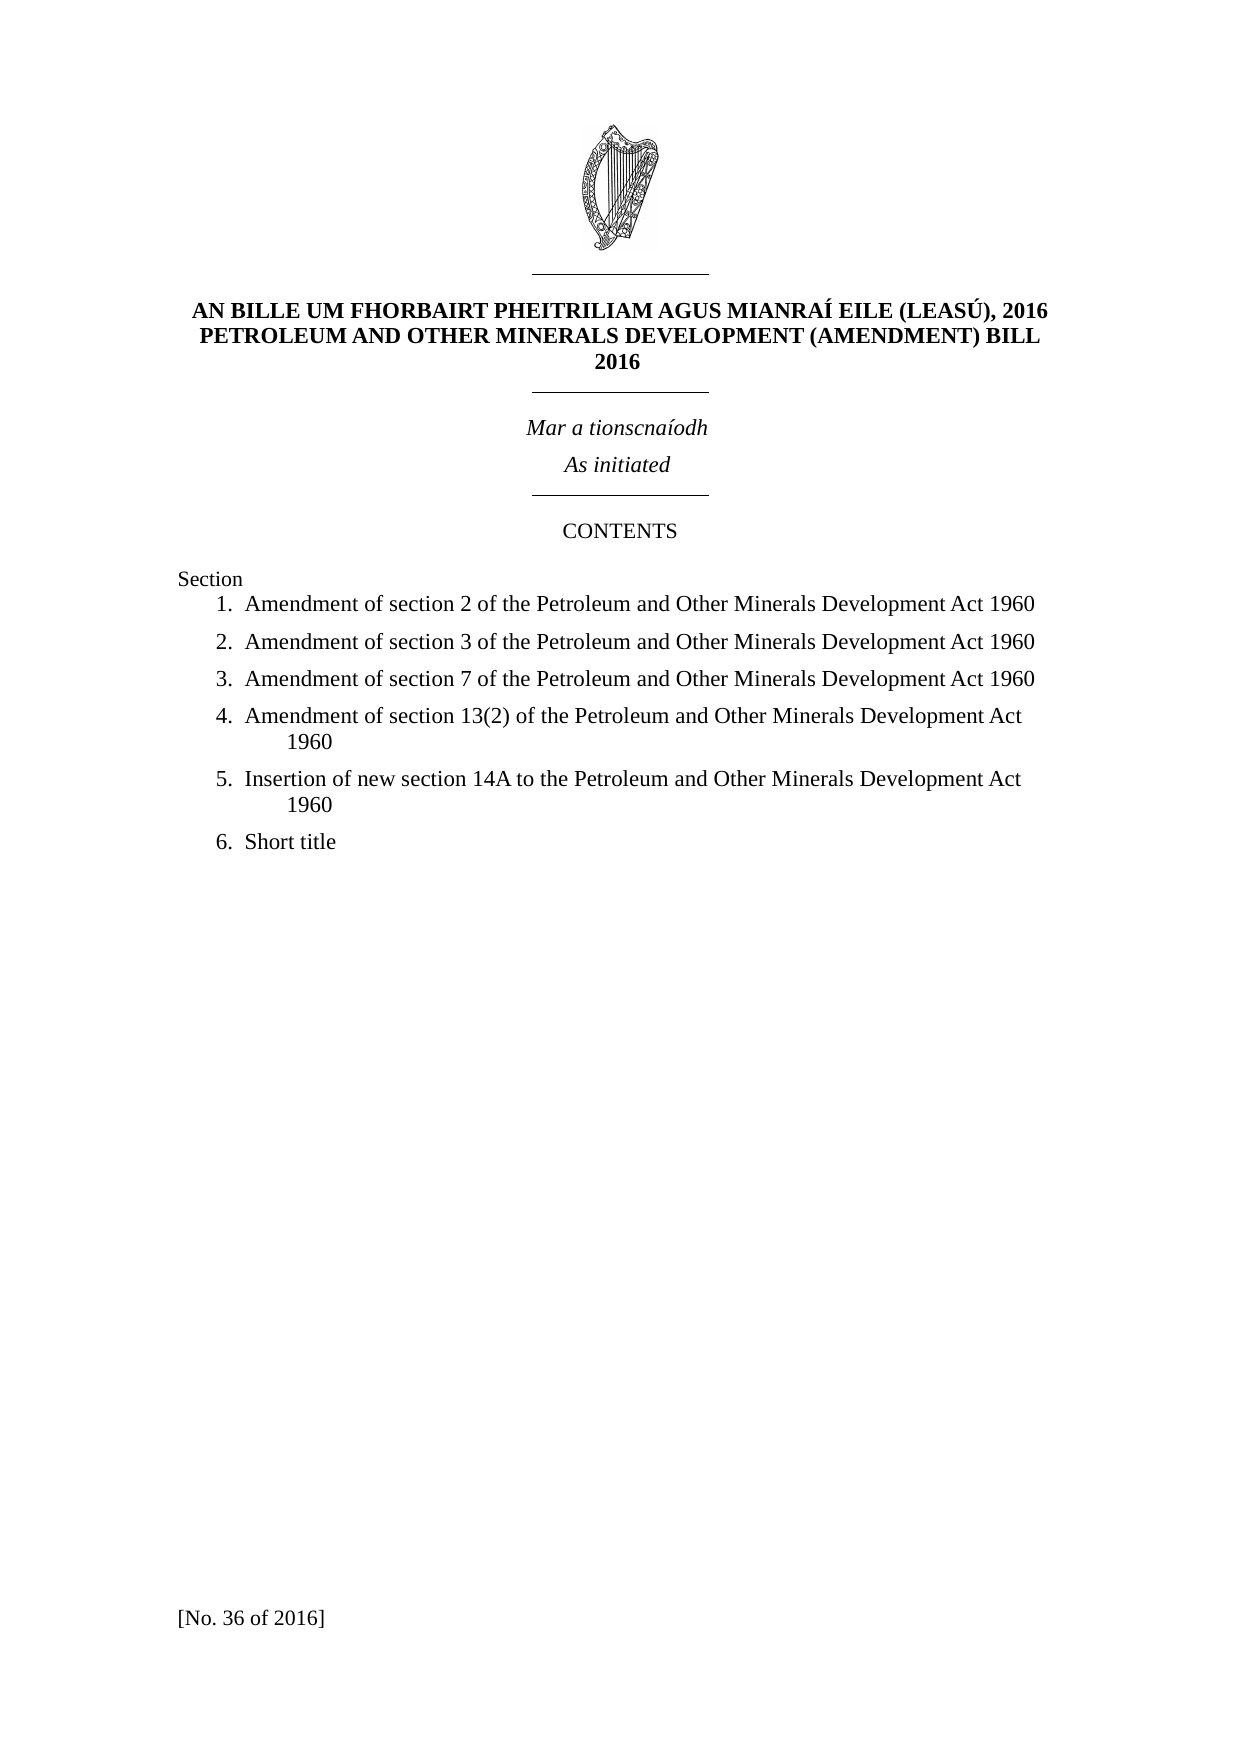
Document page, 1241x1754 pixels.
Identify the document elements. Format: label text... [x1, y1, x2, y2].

text Section [177, 567, 1063, 591]
text 4. Amendment of section 13(2) of the Petroleum and Other Minerals Development Act 1960 [216, 703, 1063, 754]
title AN BILLE UM FHORBAIRT PHEITRILIAM AGUS MIANRAÍ EILE (LEASÚ), 2016 [177, 297, 1063, 323]
text 1. Amendment of section 2 of the Petroleum and Other Minerals Development Act 1960 [216, 591, 1063, 617]
text 6. Short title [216, 829, 1063, 854]
text CONTENTS [177, 518, 1063, 543]
text As initiated [177, 452, 1063, 478]
title Petroleum and Other Minerals Development (Amendment) Bill 2016 [177, 323, 1063, 374]
text Mar a tionscnaíodh [177, 415, 1063, 440]
text 2. Amendment of section 3 of the Petroleum and Other Minerals Development Act 1960 [216, 629, 1063, 654]
picture [295, 117, 945, 257]
text 3. Amendment of section 7 of the Petroleum and Other Minerals Development Act 1960 [216, 666, 1063, 691]
text 5. Insertion of new section 14A to the Petroleum and Other Minerals Development Act 1960 [216, 766, 1063, 817]
